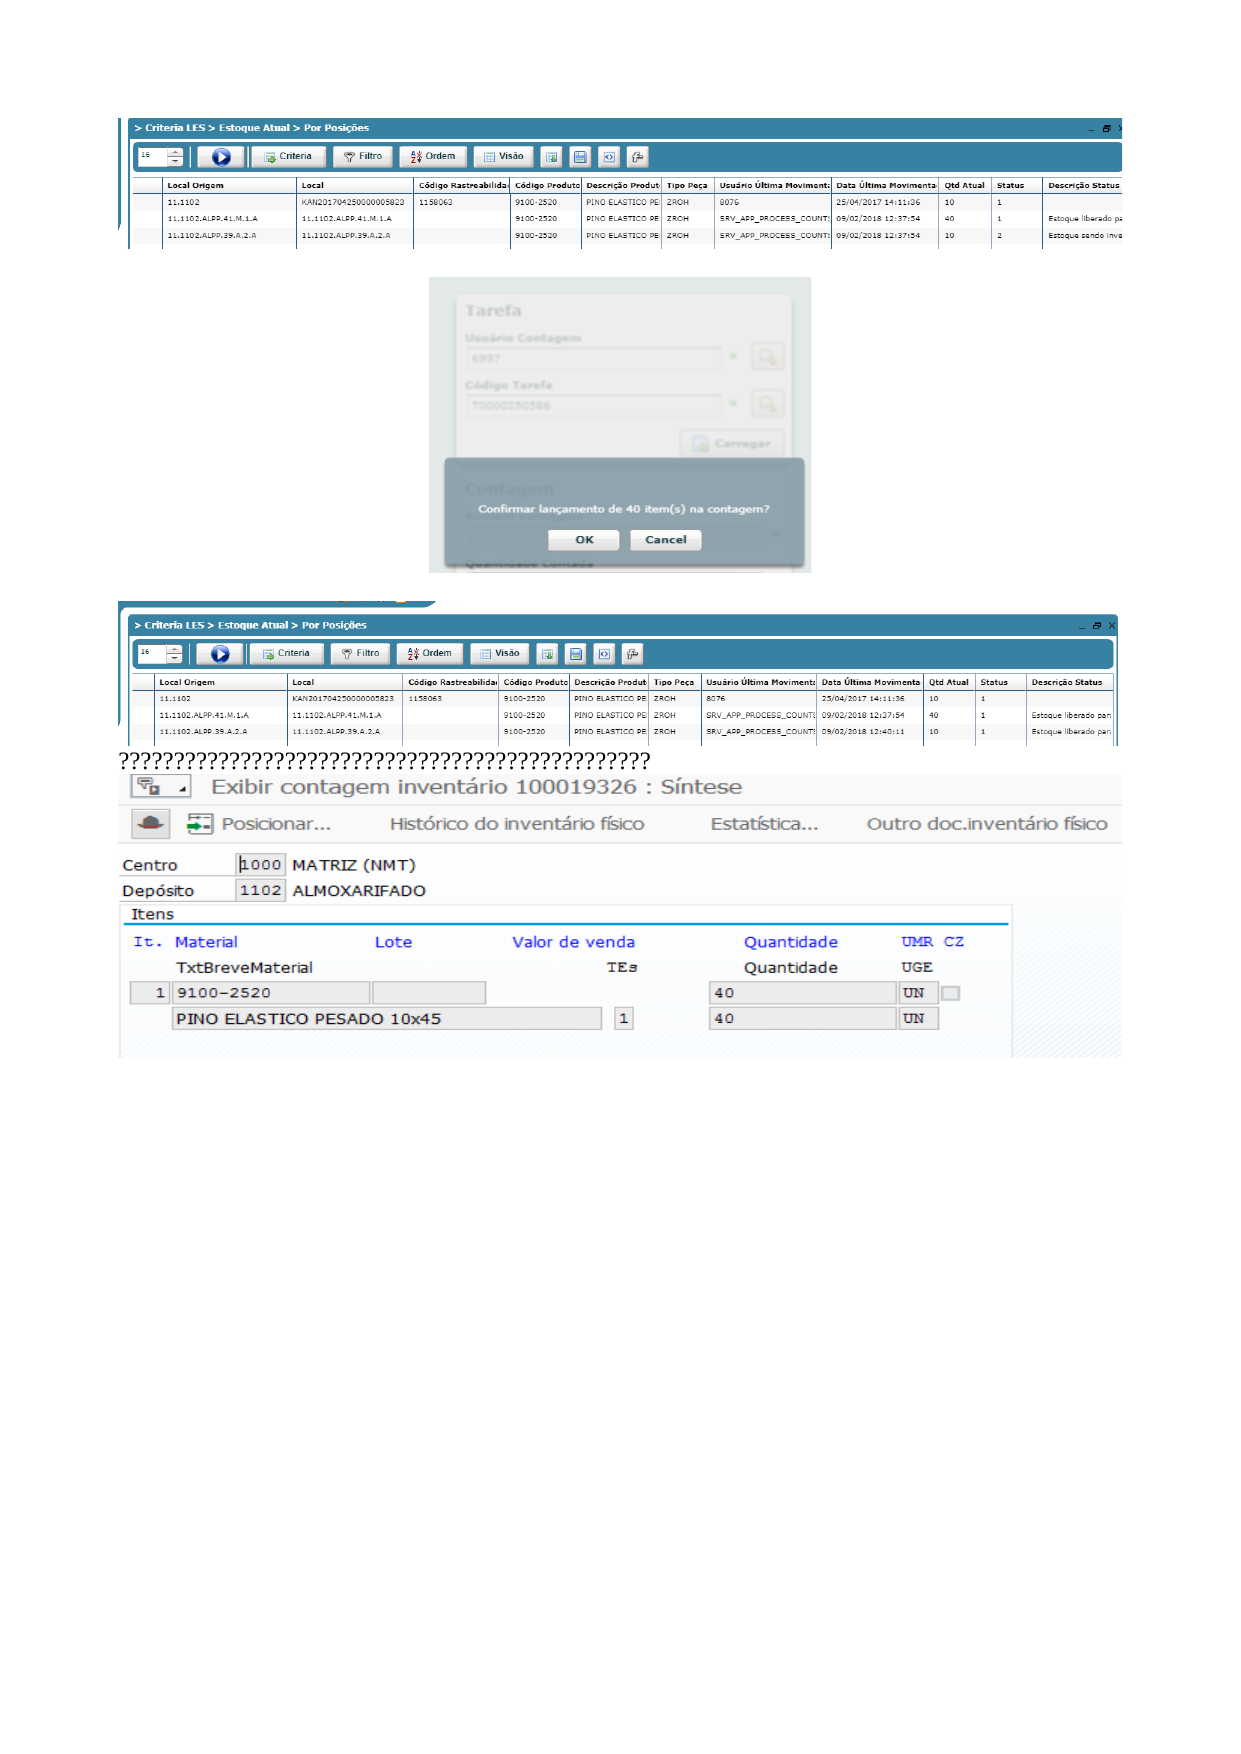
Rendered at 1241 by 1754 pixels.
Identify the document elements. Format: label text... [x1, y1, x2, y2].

picture [118, 774, 1123, 1058]
picture [118, 118, 1123, 249]
picture [118, 601, 1123, 746]
text ???????????????????????????????????????????????? [118, 746, 1122, 774]
picture [428, 277, 812, 573]
